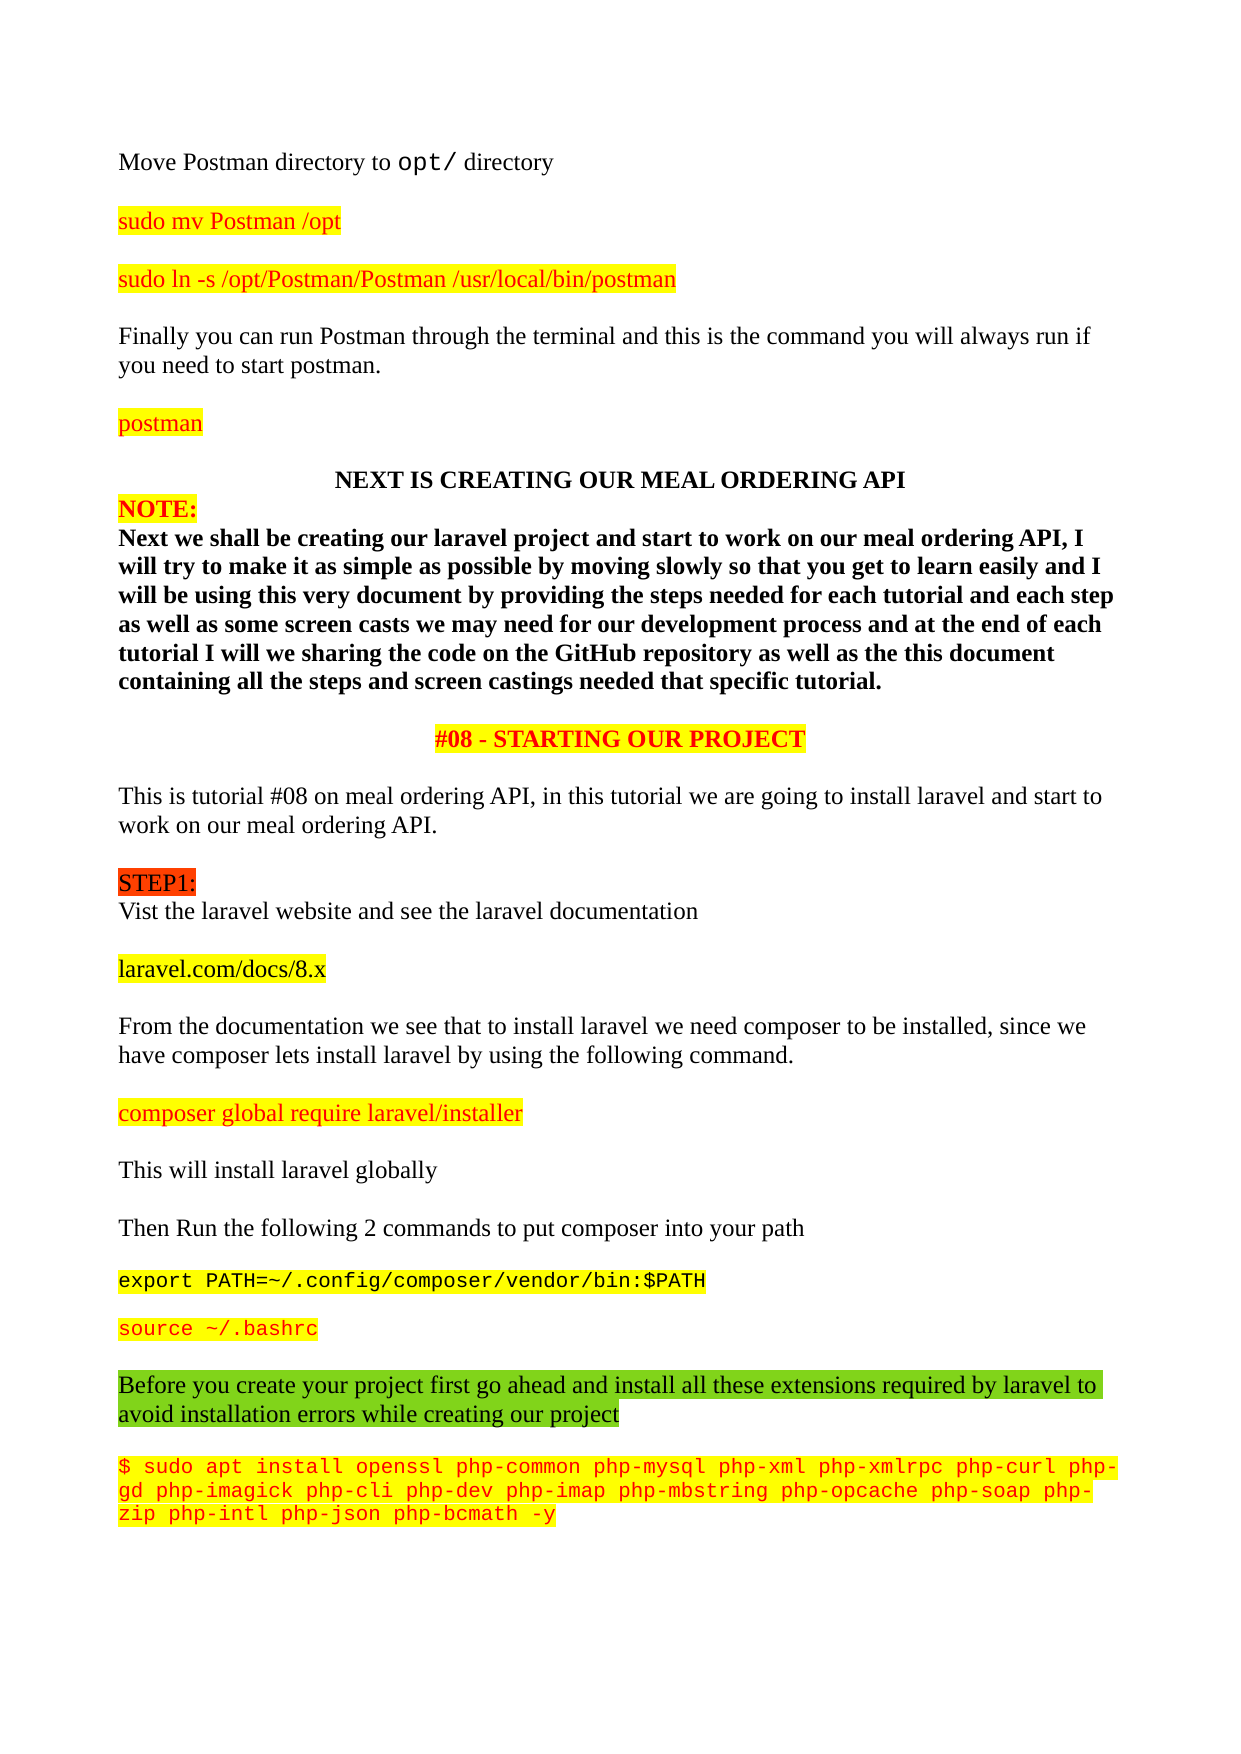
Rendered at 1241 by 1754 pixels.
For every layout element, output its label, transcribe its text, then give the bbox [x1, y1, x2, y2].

text Move Postman directory to opt/ directory [118, 147, 1122, 178]
text Vist the laravel website and see the laravel documentation [118, 896, 1122, 925]
text postman [118, 408, 1122, 436]
text Next we shall be creating our laravel project and start to work on our meal ordering API, I will try to make it as simple as possible by moving slowly so that you get to learn easily and I will be using this very document by providing the steps needed for each tutorial and each step as well as some screen casts we may need for our development process and at the end of each tutorial I will we sharing the code on the GitHub repository as well as the this document containing all the steps and screen castings needed that specific tutorial. [118, 523, 1122, 695]
text sudo mv Postman /opt [118, 206, 1122, 235]
text source ~/.bashrc [118, 1317, 1122, 1341]
text This will install laravel globally [118, 1155, 1122, 1184]
text NOTE: [118, 494, 1122, 523]
text $ sudo apt install openssl php-common php-mysql php-xml php-xmlrpc php-curl php-gd php-imagick php-cli php-dev php-imap php-mbstring php-opcache php-soap php-zip php-intl php-json php-bcmath -y [118, 1456, 1122, 1527]
text From the documentation we see that to install laravel we need composer to be installed, since we have composer lets install laravel by using the following command. [118, 1011, 1122, 1069]
text Before you create your project first go ahead and install all these extensions required by laravel to avoid installation errors while creating our project [118, 1370, 1122, 1427]
text composer global require laravel/installer [118, 1098, 1122, 1126]
text sudo ln -s /opt/Postman/Postman /usr/local/bin/postman [118, 264, 1122, 293]
text export PATH=~/.config/composer/vendor/bin:$PATH [118, 1270, 1122, 1294]
text Then Run the following 2 commands to put composer into your path [118, 1213, 1122, 1241]
text STEP1: [118, 868, 1122, 896]
text laravel.com/docs/8.x [118, 954, 1122, 983]
text #08 - STARTING OUR PROJECT [118, 724, 1122, 753]
text Finally you can run Postman through the terminal and this is the command you will always run if you need to start postman. [118, 321, 1122, 379]
text NEXT IS CREATING OUR MEAL ORDERING API [118, 465, 1122, 494]
text This is tutorial #08 on meal ordering API, in this tutorial we are going to install laravel and start to work on our meal ordering API. [118, 781, 1122, 839]
